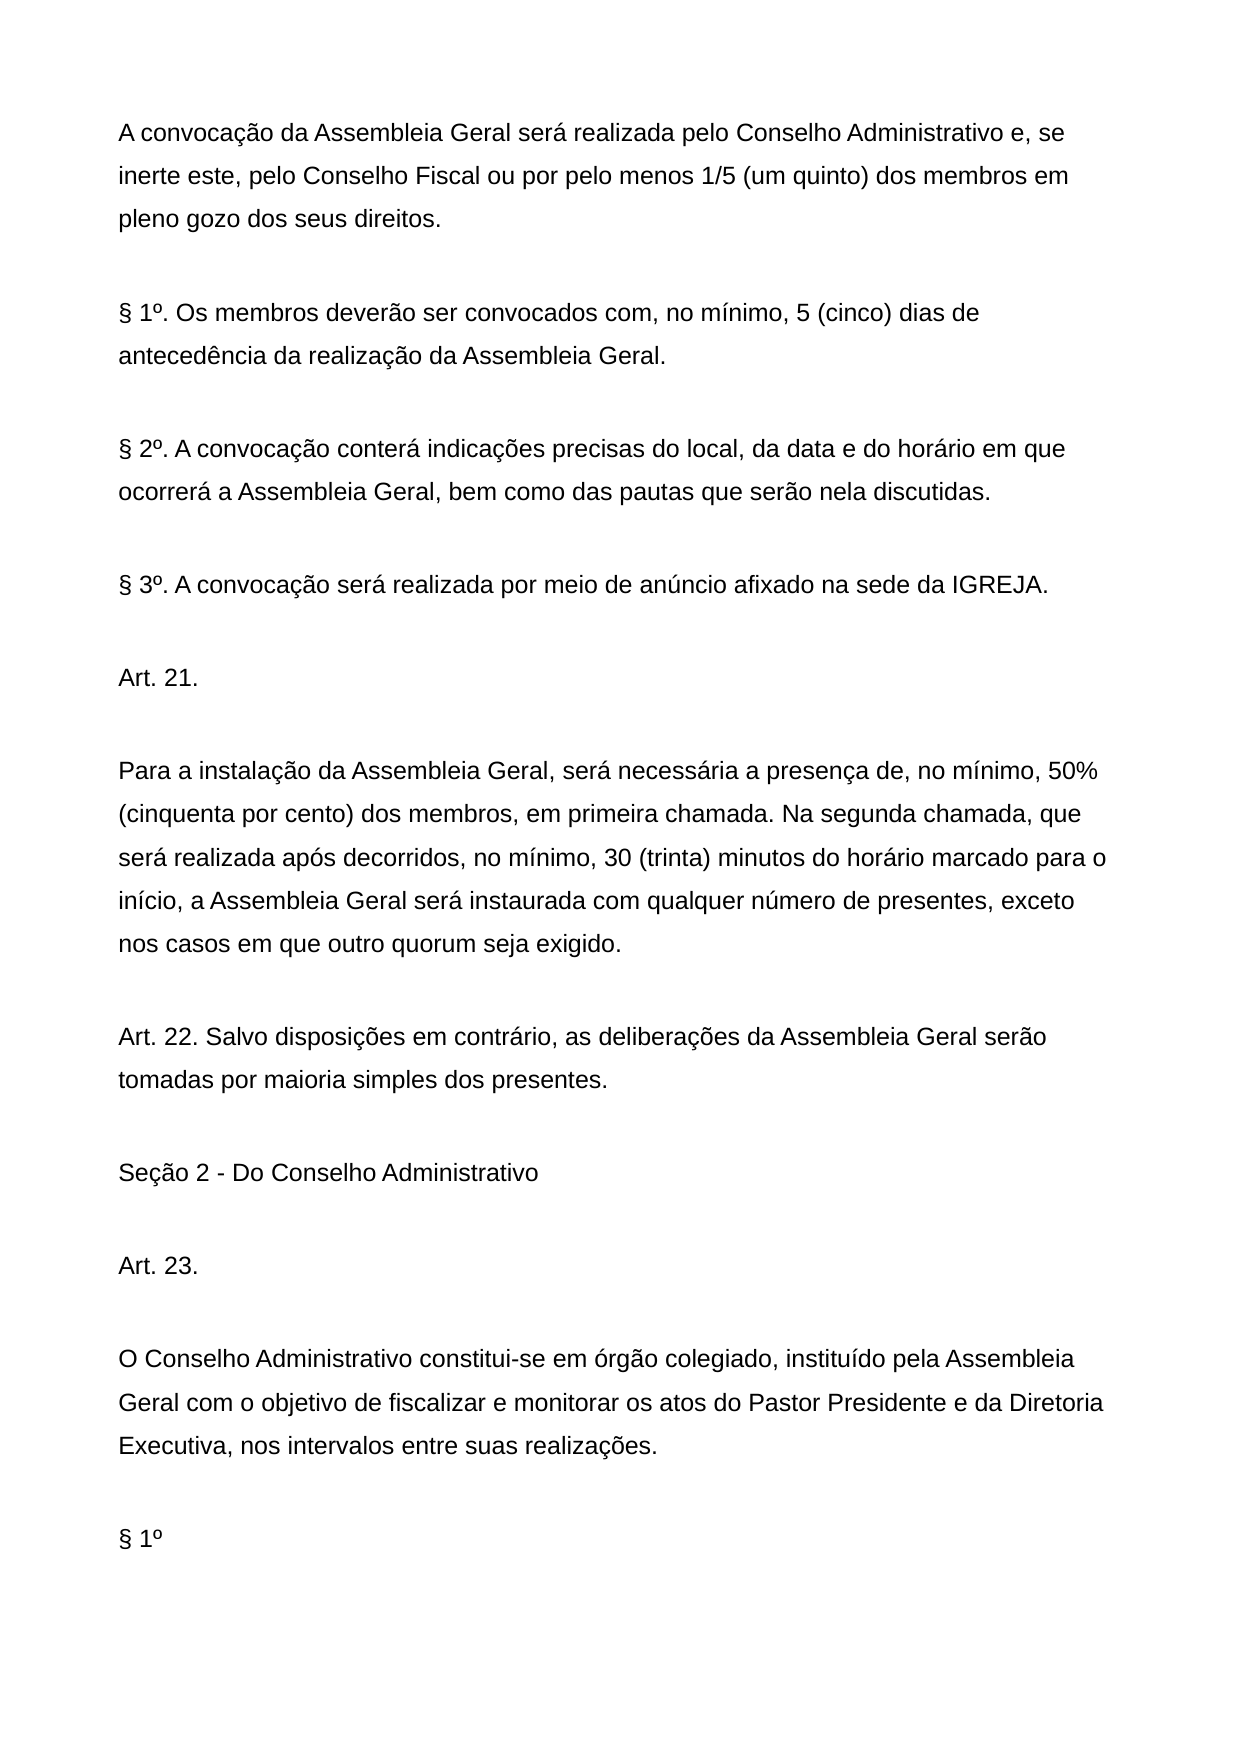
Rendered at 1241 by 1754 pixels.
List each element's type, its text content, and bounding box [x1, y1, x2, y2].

text Art. 21. [118, 663, 1122, 692]
text O Conselho Administrativo constitui-se em órgão colegiado, instituído pela Assembleia Geral com o objetivo de fiscalizar e monitorar os atos do Pastor Presidente e da Diretoria Executiva, nos intervalos entre suas realizações. [118, 1344, 1122, 1459]
text A convocação da Assembleia Geral será realizada pelo Conselho Administrativo e, se inerte este, pelo Conselho Fiscal ou por pelo menos 1/5 (um quinto) dos membros em pleno gozo dos seus direitos. [118, 118, 1122, 233]
text Seção 2 - Do Conselho Administrativo [118, 1158, 1122, 1187]
text § 3º. A convocação será realizada por meio de anúncio afixado na sede da IGREJA. [118, 570, 1122, 599]
text Para a instalação da Assembleia Geral, será necessária a presença de, no mínimo, 50% (cinquenta por cento) dos membros, em primeira chamada. Na segunda chamada, que será realizada após decorridos, no mínimo, 30 (trinta) minutos do horário marcado para o início, a Assembleia Geral será instaurada com qualquer número de presentes, exceto nos casos em que outro quorum seja exigido. [118, 756, 1122, 957]
text Art. 23. [118, 1251, 1122, 1280]
text § 2º. A convocação conterá indicações precisas do local, da data e do horário em que ocorrerá a Assembleia Geral, bem como das pautas que serão nela discutidas. [118, 434, 1122, 506]
text § 1º. Os membros deverão ser convocados com, no mínimo, 5 (cinco) dias de antecedência da realização da Assembleia Geral. [118, 297, 1122, 369]
text § 1º [118, 1524, 1122, 1552]
text Art. 22. Salvo disposições em contrário, as deliberações da Assembleia Geral serão tomadas por maioria simples dos presentes. [118, 1022, 1122, 1094]
